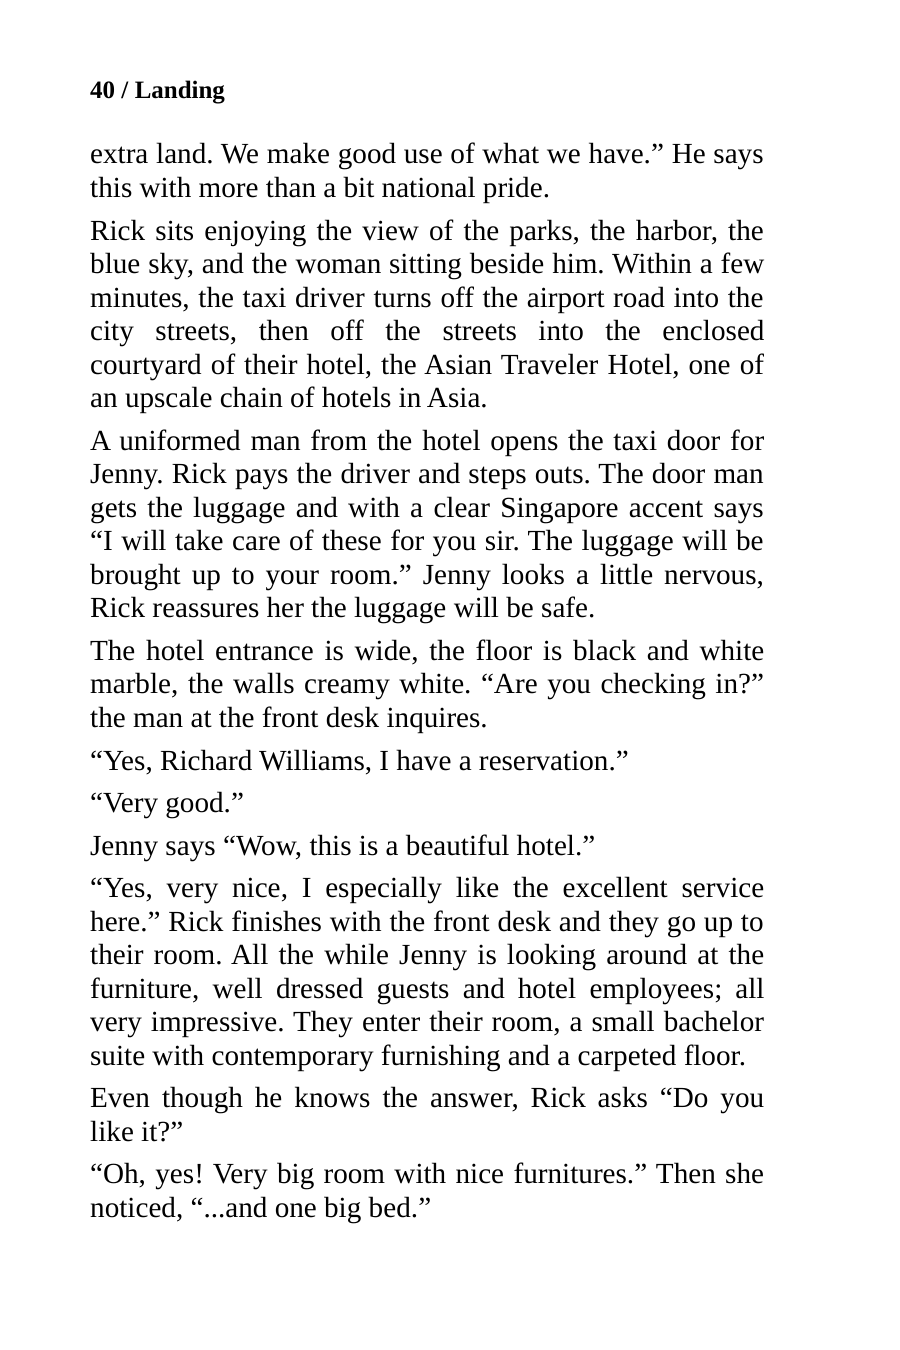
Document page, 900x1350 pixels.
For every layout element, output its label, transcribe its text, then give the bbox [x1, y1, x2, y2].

text Even though he knows the answer, Rick asks “Do you like it?” [90, 1080, 765, 1147]
text “Yes, Richard Williams, I have a reservation.” [90, 743, 765, 776]
text “Yes, very nice, I especially like the excellent service here.” Rick finishes with the front desk and they go up to their room. All the while Jenny is looking around at the furniture, well dressed guests and hotel employees; all very impressive. They enter their room, a small bachelor suite with contemporary furnishing and a carpeted floor. [90, 870, 765, 1071]
text Rick sits enjoying the view of the parks, the harbor, the blue sky, and the woman sitting beside him. Within a few minutes, the taxi driver turns off the airport road into the city streets, then off the streets into the enclosed courtyard of their hotel, the Asian Traveler Hotel, one of an upscale chain of hotels in Asia. [90, 213, 765, 414]
text extra land. We make good use of what we have.” He says this with more than a bit national pride. [90, 137, 765, 204]
text “Oh, yes! Very big room with nice furnitures.” Then she noticed, “...and one big bed.” [90, 1156, 765, 1223]
text Jenny says “Wow, this is a beautiful hotel.” [90, 828, 765, 861]
text The hotel entrance is wide, the floor is black and white marble, the walls creamy white. “Are you checking in?” the man at the front desk inquires. [90, 633, 765, 734]
text A uniformed man from the hotel opens the taxi door for Jenny. Rick pays the driver and steps outs. The door man gets the luggage and with a clear Singapore accent says “I will take care of these for you sir. The luggage will be brought up to your room.” Jenny looks a little nervous, Rick reassures her the luggage will be safe. [90, 423, 765, 624]
text “Very good.” [90, 785, 765, 819]
